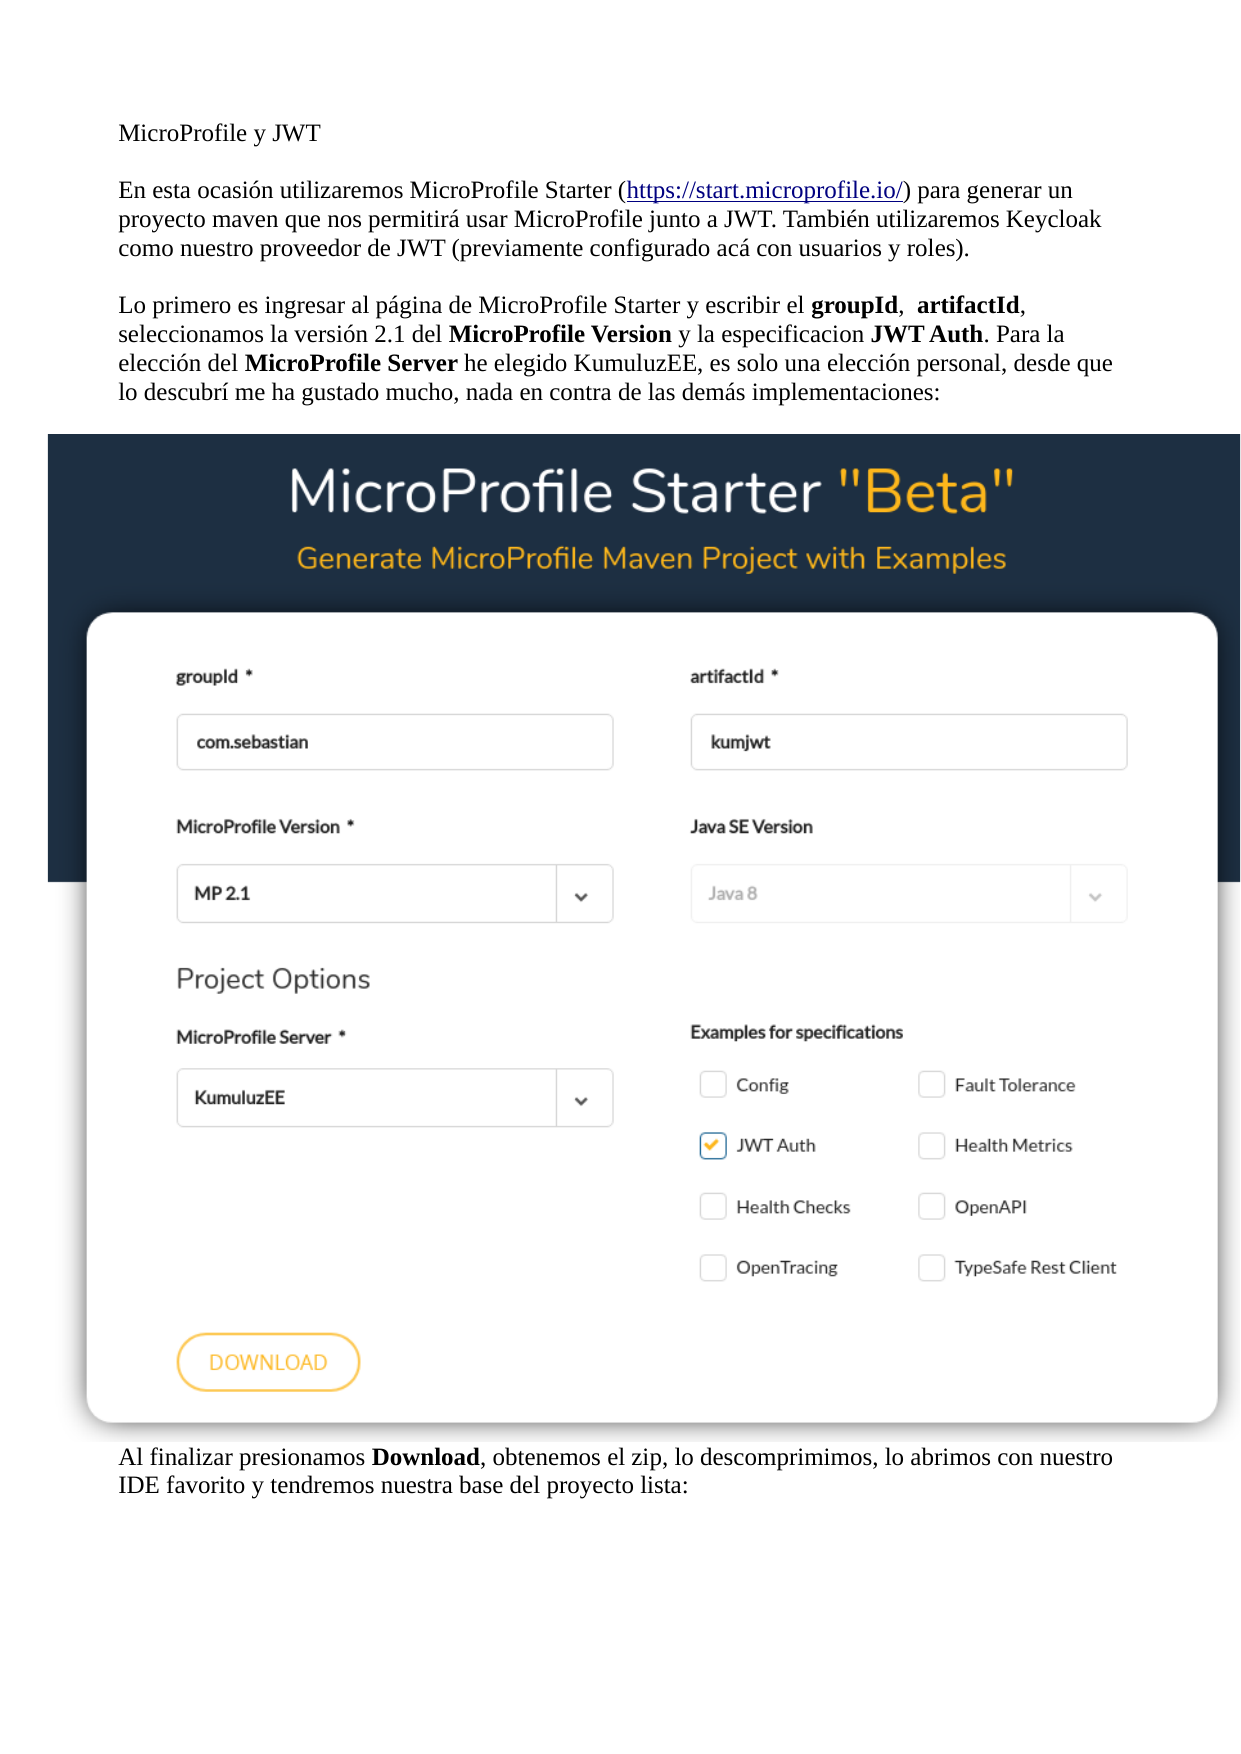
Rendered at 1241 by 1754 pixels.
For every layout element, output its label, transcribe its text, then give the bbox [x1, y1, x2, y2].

text Lo primero es ingresar al página de MicroProfile Starter y escribir el groupId, artifactId, seleccionamos la versión 2.1 del MicroProfile Version y la especificacion JWT Auth. Para la elección del MicroProfile Server he elegido KumuluzEE, es solo una elección personal, desde que lo descubrí me ha gustado mucho, nada en contra de las demás implementaciones: [118, 291, 1122, 406]
text En esta ocasión utilizaremos MicroProfile Starter (https://start.microprofile.io/) para generar un proyecto maven que nos permitirá usar MicroProfile junto a JWT. También utilizaremos Keycloak como nuestro proveedor de JWT (previamente configurado acá con usuarios y roles). [118, 176, 1122, 262]
text Al finalizar presionamos Download, obtenemos el zip, lo descomprimimos, lo abrimos con nuestro IDE favorito y tendremos nuestra base del proyecto lista: [118, 1442, 1122, 1499]
picture [47, 434, 1241, 1442]
text MicroProfile y JWT [118, 118, 1122, 147]
